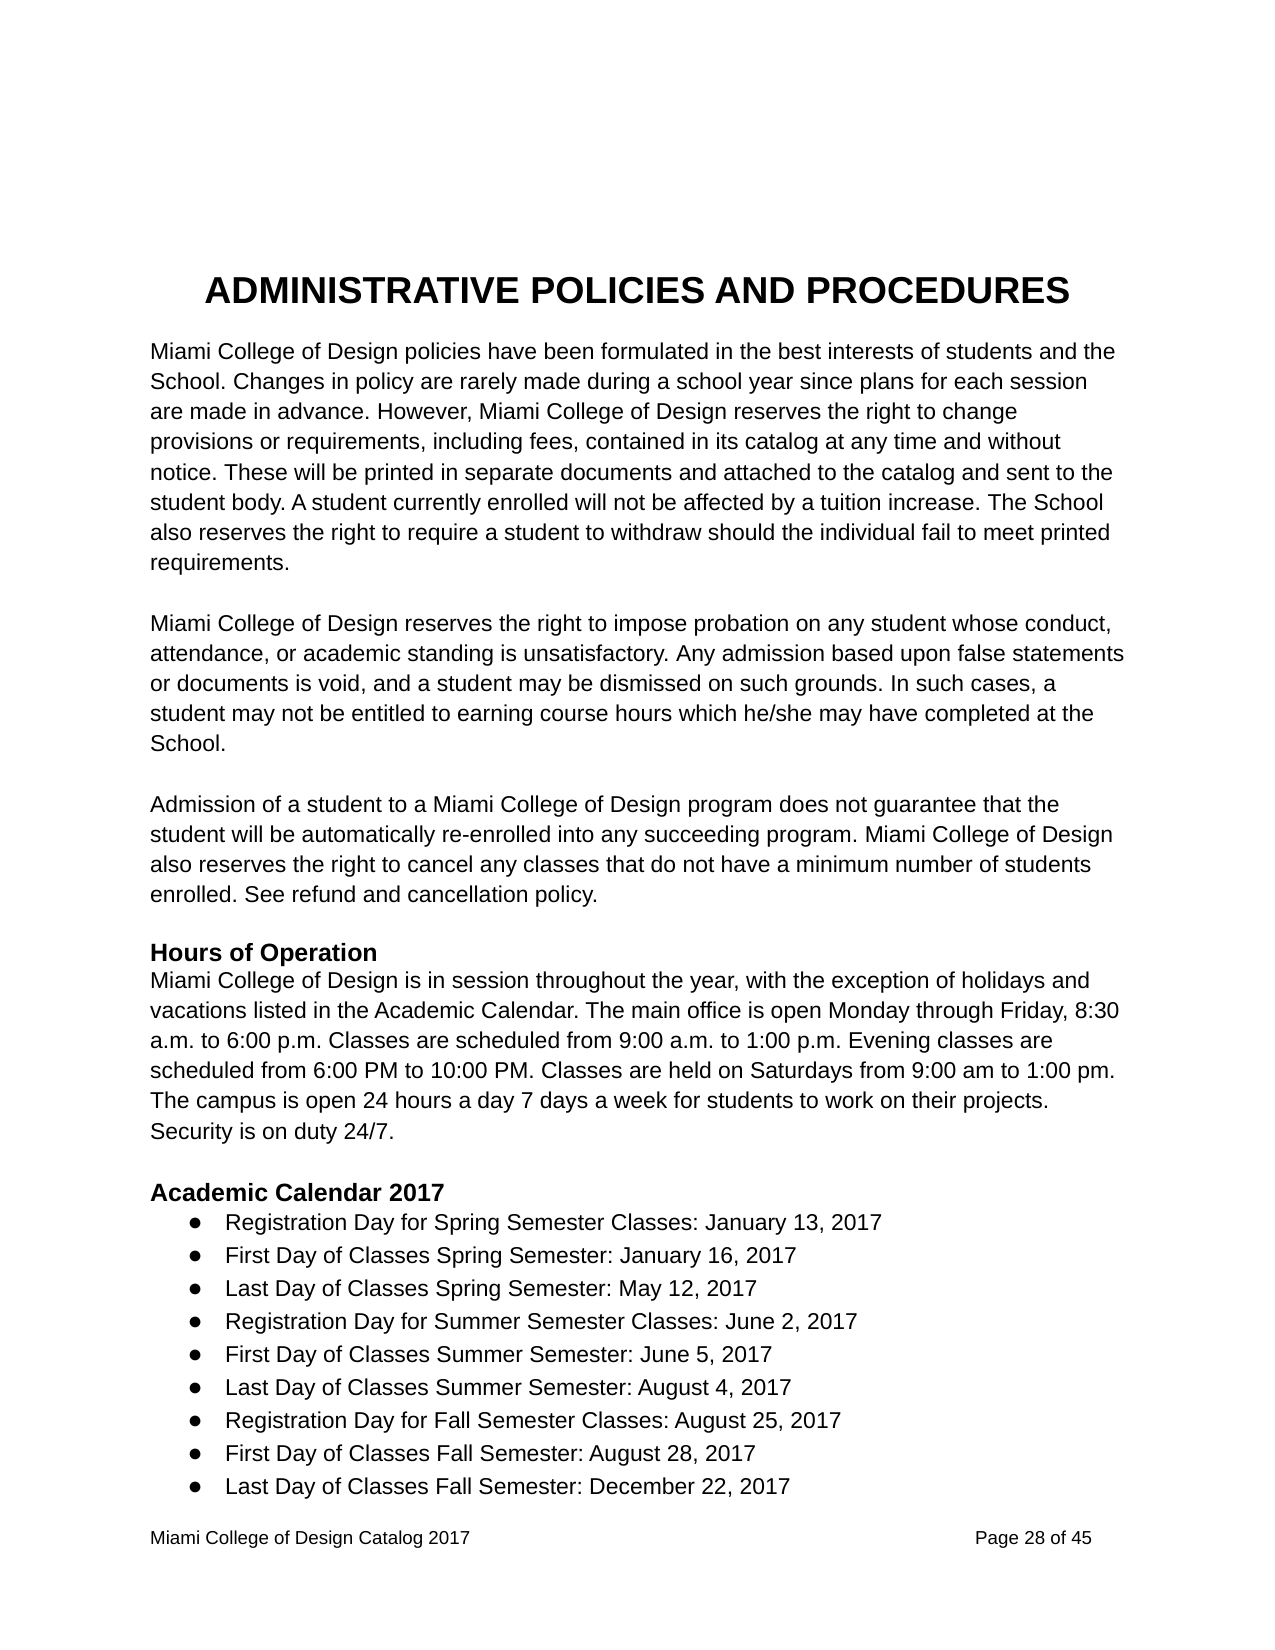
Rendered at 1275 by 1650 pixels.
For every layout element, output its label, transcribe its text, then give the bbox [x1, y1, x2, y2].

text Miami College of Design is in session throughout the year, with the exception of holidays and vacations listed in the Academic Calendar. The main office is open Monday through Friday, 8:30 a.m. to 6:00 p.m. Classes are scheduled from 9:00 a.m. to 1:00 p.m. Evening classes are scheduled from 6:00 PM to 10:00 PM. Classes are held on Saturdays from 9:00 am to 1:00 pm. The campus is open 24 hours a day 7 days a week for students to work on their projects. Security is on duty 24/7. [150, 967, 1125, 1144]
list Registration Day for Spring Semester Classes: January 13, 2017 [187, 1207, 1125, 1236]
list Registration Day for Fall Semester Classes: August 25, 2017 [187, 1405, 1125, 1434]
list First Day of Classes Fall Semester: August 28, 2017 [187, 1438, 1125, 1467]
text Miami College of Design reserves the right to impose probation on any student whose conduct, attendance, or academic standing is unsatisfactory. Any admission based upon false statements or documents is void, and a student may be dismissed on such grounds. In such cases, a student may not be entitled to earning course hours which he/she may have completed at the School. [150, 609, 1125, 757]
list Registration Day for Summer Semester Classes: June 2, 2017 [187, 1306, 1125, 1335]
list Last Day of Classes Spring Semester: May 12, 2017 [187, 1273, 1125, 1302]
list Last Day of Classes Summer Semester: August 4, 2017 [187, 1372, 1125, 1401]
text Miami College of Design policies have been formulated in the best interests of students and the School. Changes in policy are rarely made during a school year since plans for each session are made in advance. However, Miami College of Design reserves the right to change provisions or requirements, including fees, contained in its catalog at any time and without notice. These will be printed in separate documents and attached to the catalog and sent to the student body. A student currently enrolled will not be affected by a tuition increase. The School also reserves the right to require a student to withdraw should the individual fail to meet printed requirements. [150, 338, 1125, 575]
subtitle Hours of Operation [150, 938, 1125, 967]
subtitle ADMINISTRATIVE POLICIES AND PROCEDURES [150, 268, 1125, 311]
list Last Day of Classes Fall Semester: December 22, 2017 [187, 1471, 1125, 1500]
list First Day of Classes Summer Semester: June 5, 2017 [187, 1339, 1125, 1368]
text Admission of a student to a Miami College of Design program does not guarantee that the student will be automatically re-enrolled into any succeeding program. Miami College of Design also reserves the right to cancel any classes that do not have a minimum number of students enrolled. See refund and cancellation policy. [150, 791, 1125, 908]
subtitle Academic Calendar 2017 [150, 1178, 1125, 1207]
list First Day of Classes Spring Semester: January 16, 2017 [187, 1240, 1125, 1269]
